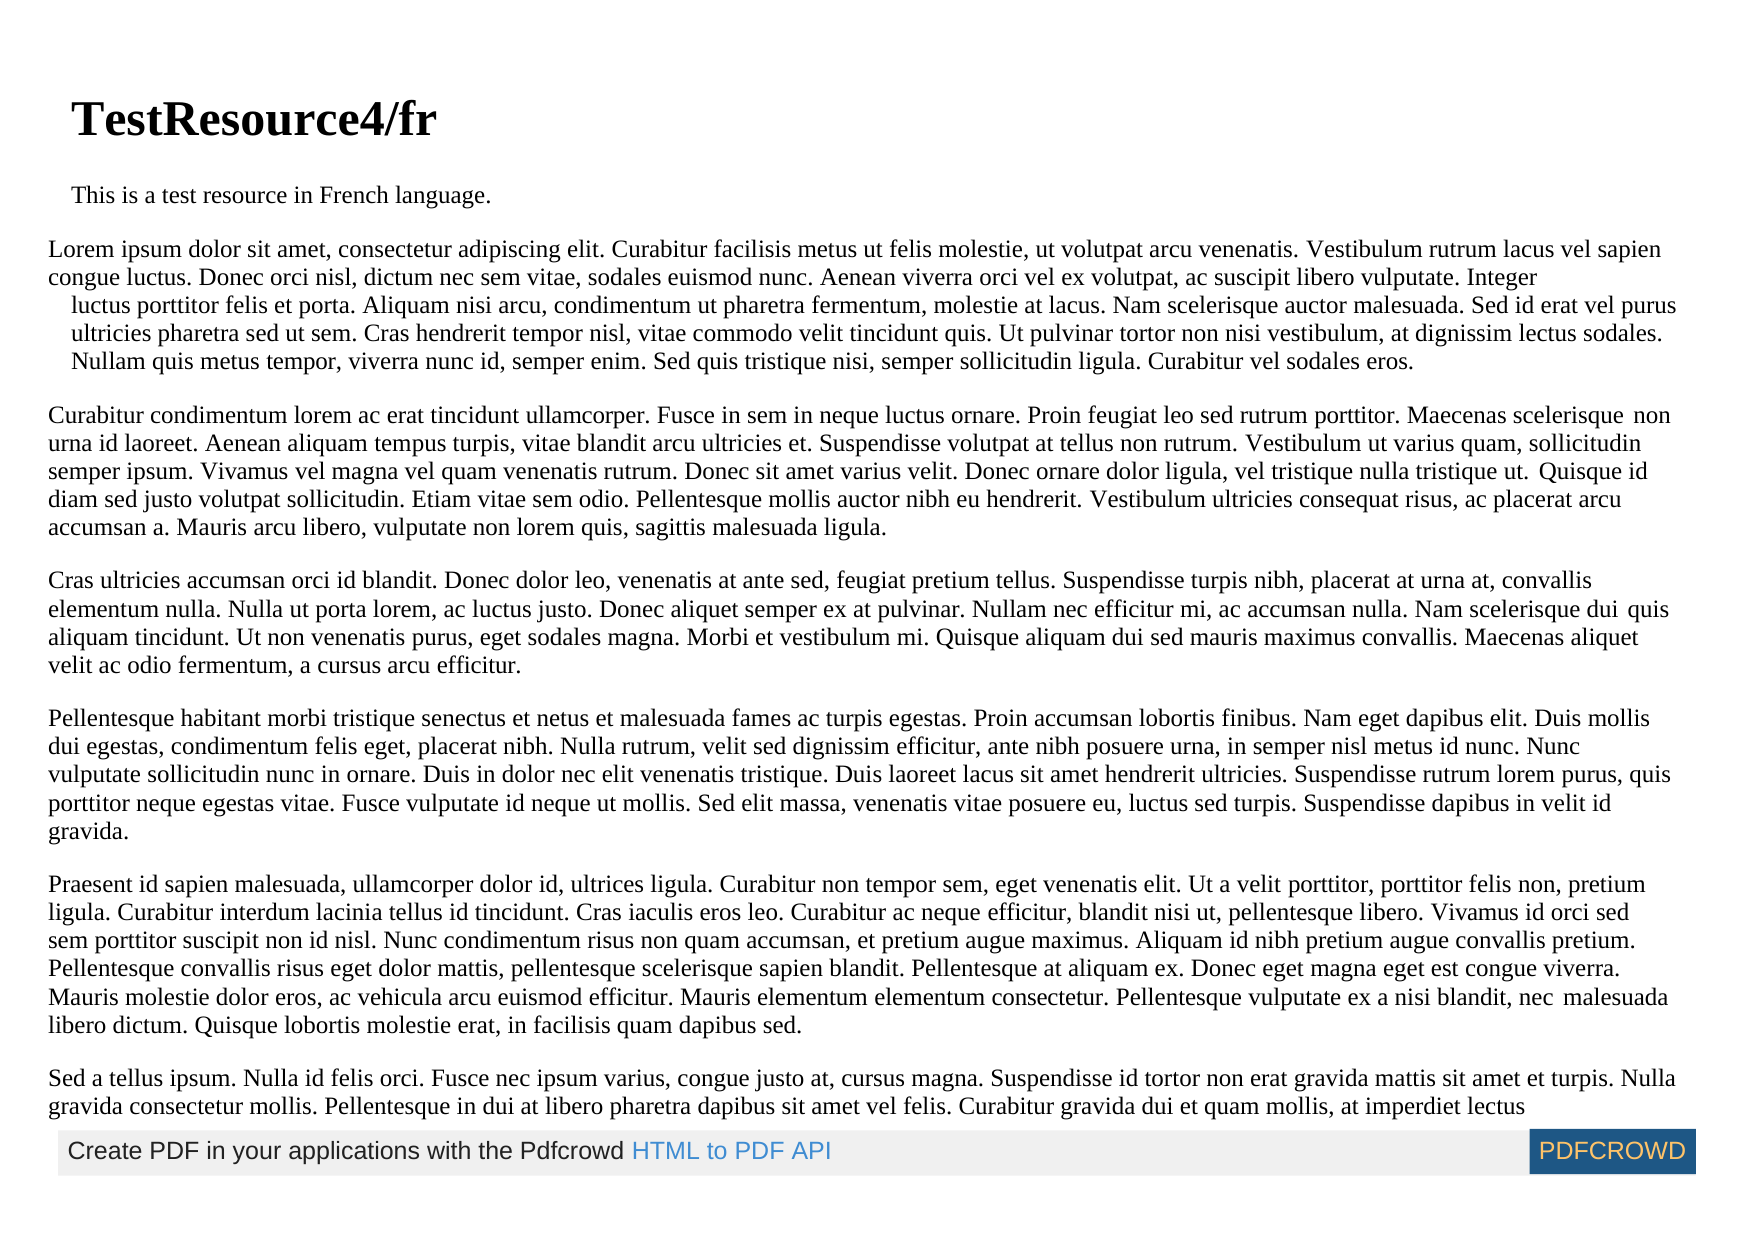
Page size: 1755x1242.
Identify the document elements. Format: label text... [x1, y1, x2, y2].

text Pellentesque habitant morbi tristique senectus et netus et malesuada fames ac turpis egestas. Proin accumsan lobortis finibus. Nam eget dapibus elit. Duis mollis dui egestas, condimentum felis eget, placerat nibh. Nulla rutrum, velit sed dignissim efficitur, ante nibh posuere urna, in semper nisl metus id nunc. Nunc vulputate sollicitudin nunc in ornare. Duis in dolor nec elit venenatis tristique. Duis laoreet lacus sit amet hendrerit ultricies. Suspendisse rutrum lorem purus, quis porttitor neque egestas vitae. Fusce vulputate id neque ut mollis. Sed elit massa, venenatis vitae posuere eu, luctus sed turpis. Suspendisse dapibus in velit id gravida. [48, 704, 1677, 845]
text Mauris molestie dolor eros, ac vehicula arcu euismod efficitur. Mauris elementum elementum consectetur. Pellentesque vulputate ex a nisi blandit, nec malesuada libero dictum. Quisque lobortis molestie erat, in facilisis quam dapibus sed. [48, 982, 1678, 1039]
text Curabitur condimentum lorem ac erat tincidunt ullamcorper. Fusce in sem in neque luctus ornare. Proin feugiat leo sed rutrum porttitor. Maecenas scelerisque non urna id laoreet. Aenean aliquam tempus turpis, vitae blandit arcu ultricies et. Suspendisse volutpat at tellus non rutrum. Vestibulum ut varius quam, sollicitudin semper ipsum. Vivamus vel magna vel quam venenatis rutrum. Donec sit amet varius velit. Donec ornare dolor ligula, vel tristique nulla tristique ut. Quisque id diam sed justo volutpat sollicitudin. Etiam vitae sem odio. Pellentesque mollis auctor nibh eu hendrerit. Vestibulum ultricies consequat risus, ac placerat arcu accumsan a. Mauris arcu libero, vulputate non lorem quis, sagittis malesuada ligula. [48, 401, 1678, 541]
text luctus porttitor felis et porta. Aliquam nisi arcu, condimentum ut pharetra fermentum, molestie at lacus. Nam scelerisque auctor malesuada. Sed id erat vel purus ultricies pharetra sed ut sem. Cras hendrerit tempor nisl, vitae commodo velit tincidunt quis. Ut pulvinar tortor non nisi vestibulum, at dignissim lectus sodales. Nullam quis metus tempor, viverra nunc id, semper enim. Sed quis tristique nisi, semper sollicitudin ligula. Curabitur vel sodales eros. [71, 291, 1708, 375]
text Cras ultricies accumsan orci id blandit. Donec dolor leo, venenatis at ante sed, feugiat pretium tellus. Suspendisse turpis nibh, placerat at urna at, convallis elementum nulla. Nulla ut porta lorem, ac luctus justo. Donec aliquet semper ex at pulvinar. Nullam nec efficitur mi, ac accumsan nulla. Nam scelerisque dui quis aliquam tincidunt. Ut non venenatis purus, eget sodales magna. Morbi et vestibulum mi. Quisque aliquam dui sed mauris maximus convallis. Maecenas aliquet velit ac odio fermentum, a cursus arcu efficitur. [48, 566, 1674, 679]
text Lorem ipsum dolor sit amet, consectetur adipiscing elit. Curabitur facilisis metus ut felis molestie, ut volutpat arcu venenatis. Vestibulum rutrum lacus vel sapien congue luctus. Donec orci nisl, dictum nec sem vitae, sodales euismod nunc. Aenean viverra orci vel ex volutpat, ac suscipit libero vulputate. Integer [48, 235, 1674, 291]
text This is a test resource in French language. [71, 181, 1708, 209]
text TestResource4/fr [71, 88, 1708, 146]
text Praesent id sapien malesuada, ullamcorper dolor id, ultrices ligula. Curabitur non tempor sem, eget venenatis elit. Ut a velit porttitor, porttitor felis non, pretium ligula. Curabitur interdum lacinia tellus id tincidunt. Cras iaculis eros leo. Curabitur ac neque efficitur, blandit nisi ut, pellentesque libero. Vivamus id orci sed sem porttitor suscipit non id nisl. Nunc condimentum risus non quam accumsan, et pretium augue maximus. Aliquam id nibh pretium augue convallis pretium. Pellentesque convallis risus eget dolor mattis, pellentesque scelerisque sapien blandit. Pellentesque at aliquam ex. Donec eget magna eget est congue viverra. [48, 870, 1678, 982]
text Sed a tellus ipsum. Nulla id felis orci. Fusce nec ipsum varius, congue justo at, cursus magna. Suspendisse id tortor non erat gravida mattis sit amet et turpis. Nulla gravida consectetur mollis. Pellentesque in dui at libero pharetra dapibus sit amet vel felis. Curabitur gravida dui et quam mollis, at imperdiet lectus [48, 1064, 1678, 1120]
